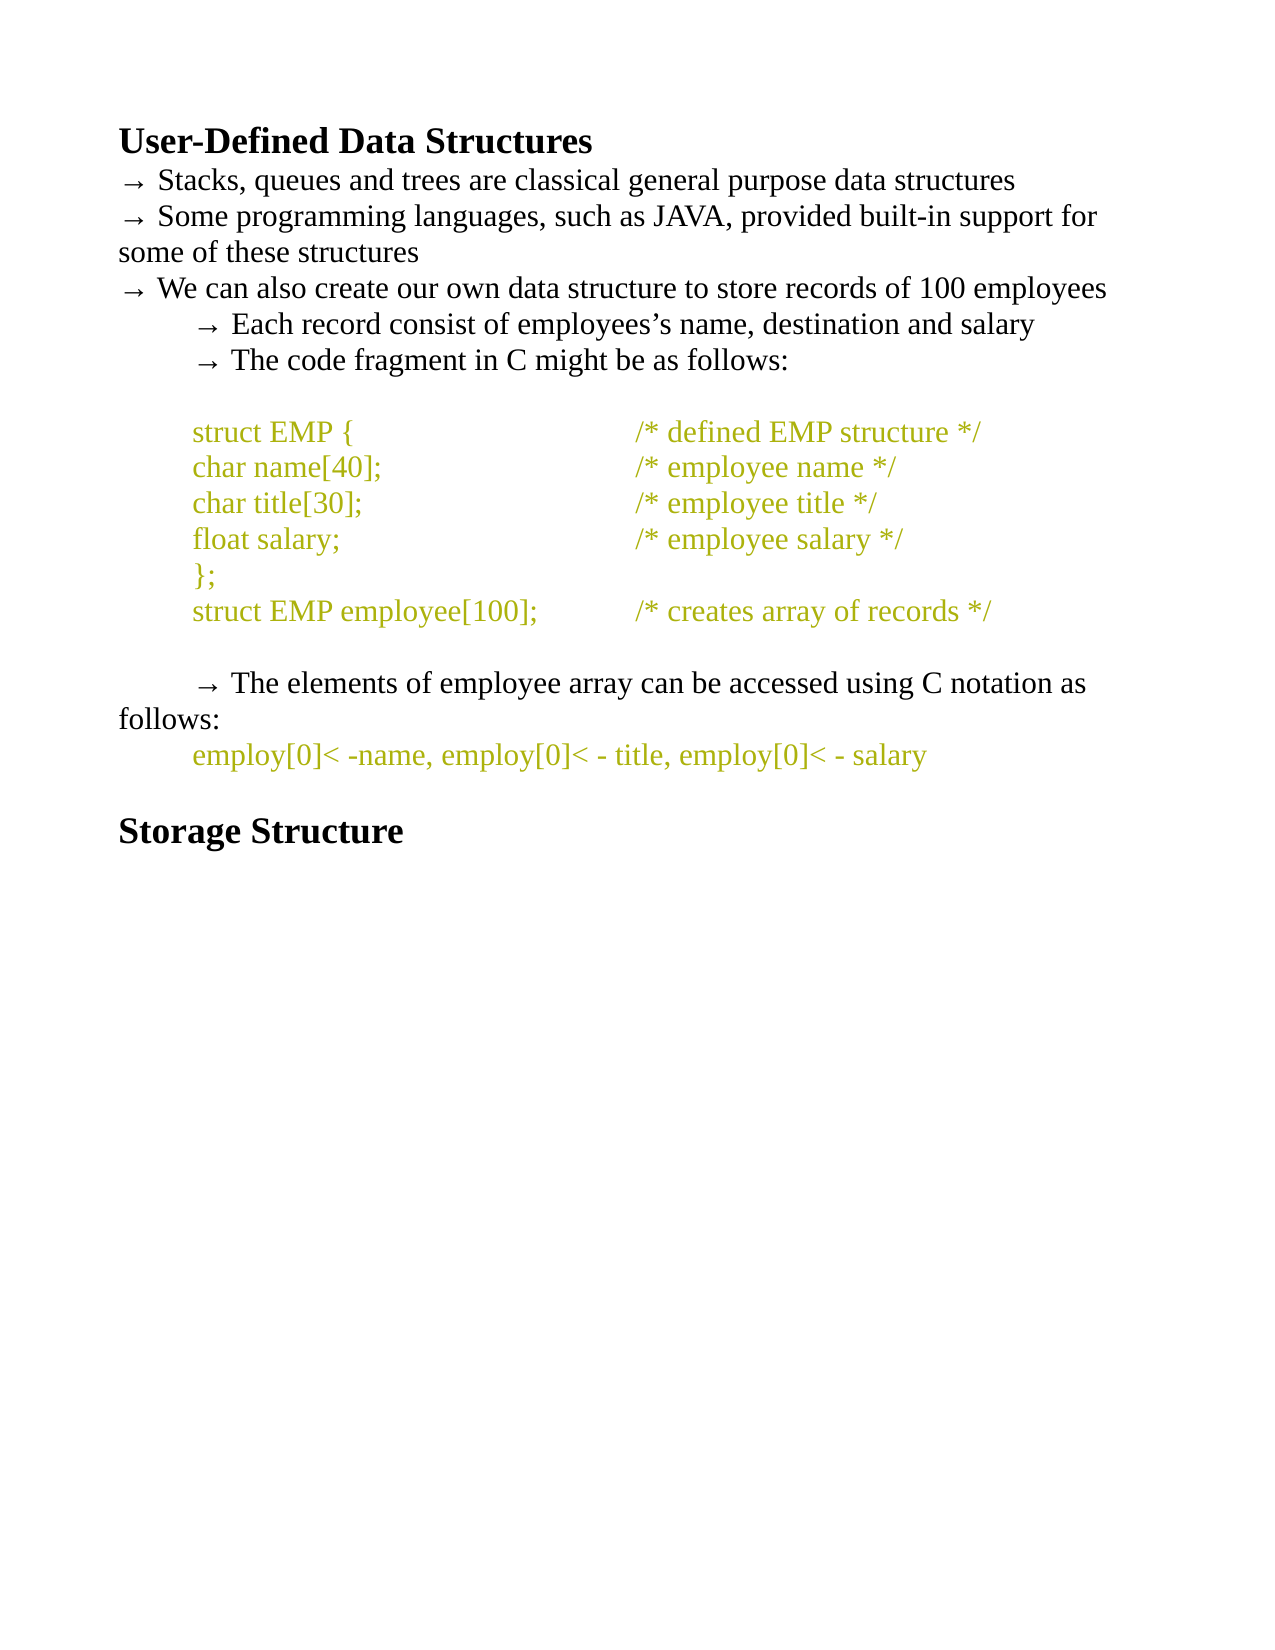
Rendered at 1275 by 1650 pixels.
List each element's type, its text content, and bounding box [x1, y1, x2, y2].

text char name[40]; /* employee name */ [118, 449, 1157, 485]
text → Stacks, queues and trees are classical general purpose data structures [118, 161, 1157, 197]
text employ[0]< -name, employ[0]< - title, employ[0]< - salary [118, 736, 1157, 772]
text float salary; /* employee salary */ [118, 521, 1157, 557]
text → Some programming languages, such as JAVA, provided built-in support for some of these structures [118, 197, 1157, 269]
text Storage Structure [118, 808, 1157, 851]
text → The elements of employee array can be accessed using C notation as follows: [118, 664, 1157, 736]
text struct EMP { /* defined EMP structure */ [118, 413, 1157, 449]
text User-Defined Data Structures [118, 118, 1157, 161]
text }; [118, 557, 1157, 592]
text char title[30]; /* employee title */ [118, 485, 1157, 521]
text → Each record consist of employees’s name, destination and salary [118, 305, 1157, 341]
text → The code fragment in C might be as follows: [118, 341, 1157, 377]
text struct EMP employee[100]; /* creates array of records */ [118, 592, 1157, 628]
text → We can also create our own data structure to store records of 100 employees [118, 269, 1157, 305]
